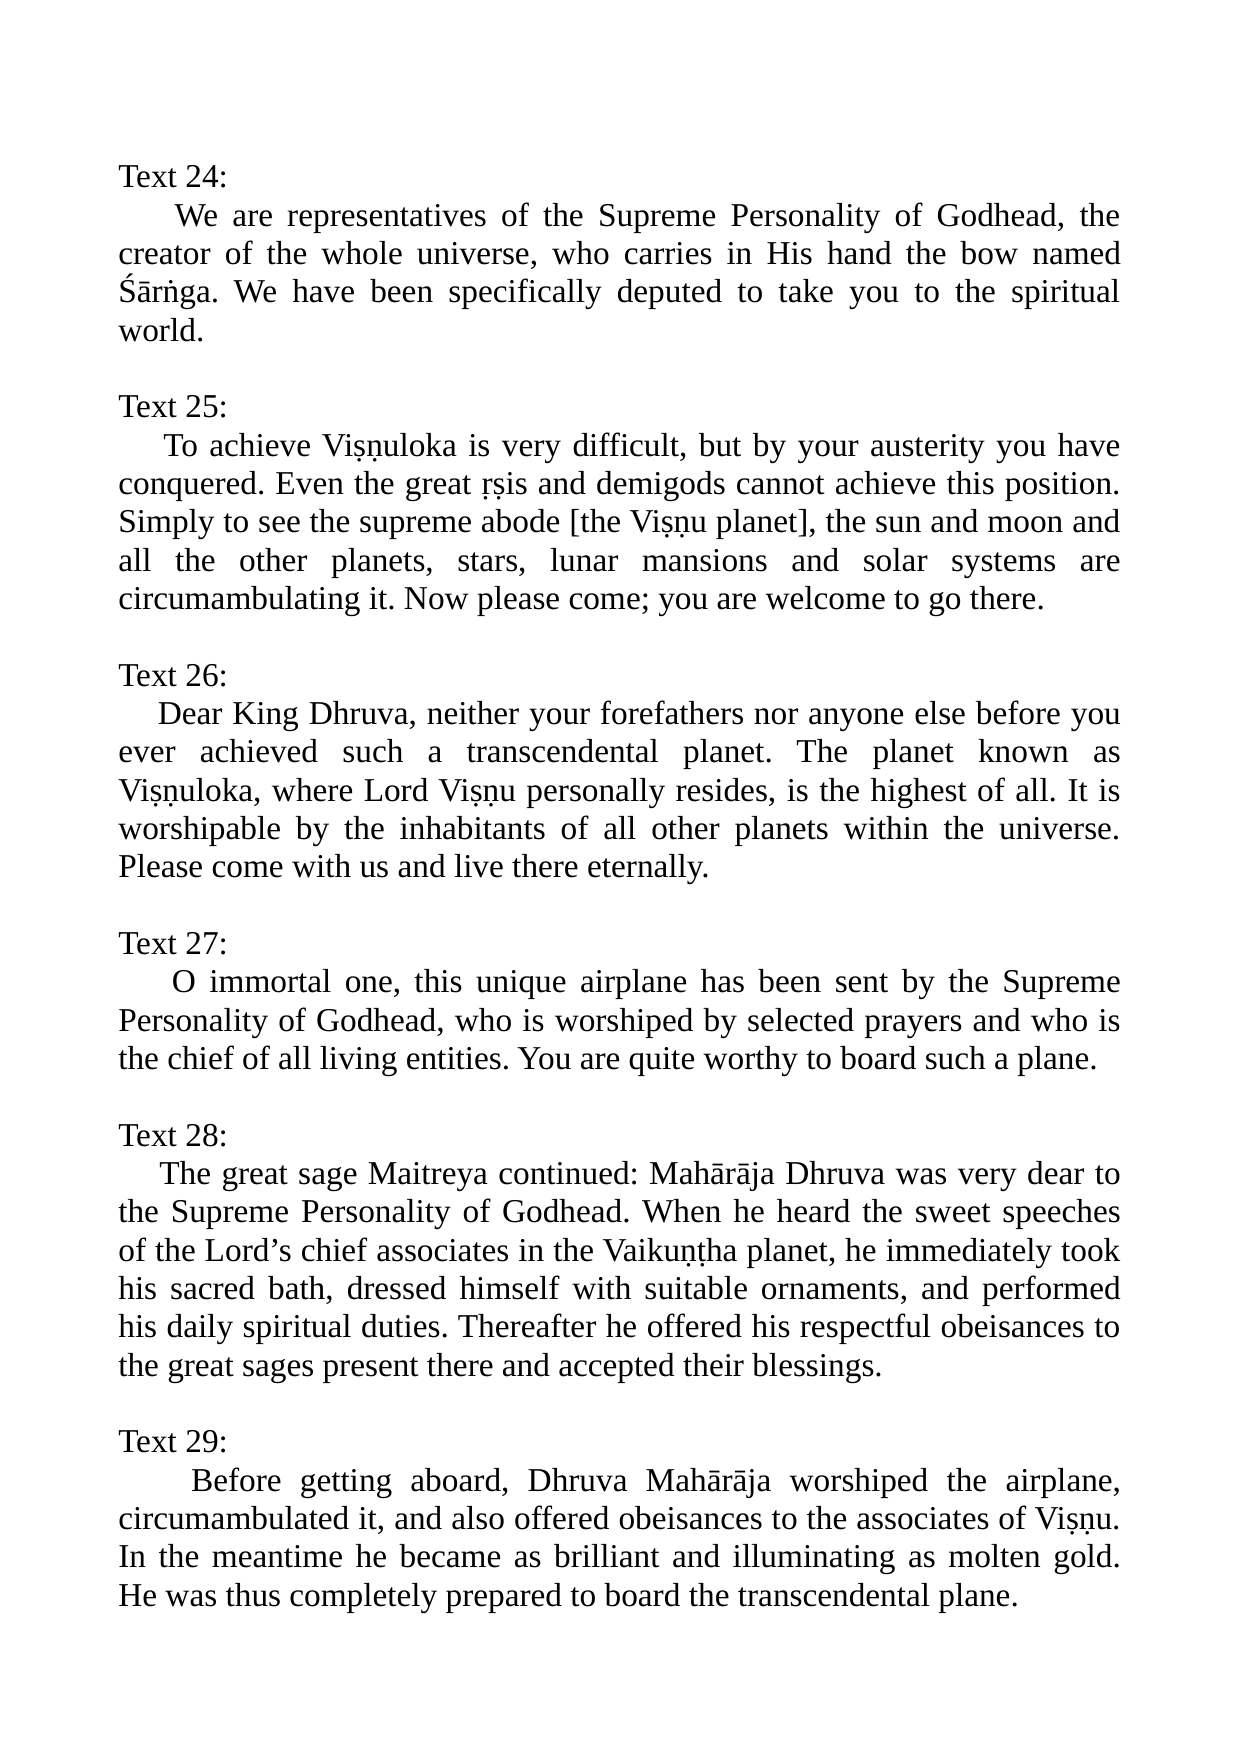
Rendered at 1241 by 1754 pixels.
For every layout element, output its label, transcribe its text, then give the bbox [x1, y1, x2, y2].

text Text 29: [118, 1421, 1122, 1460]
text The great sage Maitreya continued: Mahārāja Dhruva was very dear to the Supreme Personality of Godhead. When he heard the sweet speeches of the Lord’s chief associates in the Vaikuṇṭha planet, he immediately took his sacred bath, dressed himself with suitable ornaments, and performed his daily spiritual duties. Thereafter he offered his respectful obeisances to the great sages present there and accepted their blessings. [118, 1153, 1122, 1383]
text To achieve Viṣṇuloka is very difficult, but by your austerity you have conquered. Even the great ṛṣis and demigods cannot achieve this position. Simply to see the supreme abode [the Viṣṇu planet], the sun and moon and all the other planets, stars, lunar mansions and solar systems are circumambulating it. Now please come; you are welcome to go there. [118, 425, 1122, 616]
text O immortal one, this unique airplane has been sent by the Supreme Personality of Godhead, who is worshiped by selected prayers and who is the chief of all living entities. You are quite worthy to board such a plane. [118, 961, 1122, 1076]
text We are representatives of the Supreme Personality of Godhead, the creator of the whole universe, who carries in His hand the bow named Śārṅga. We have been specifically deputed to take you to the spiritual world. [118, 195, 1122, 348]
text Text 25: [118, 386, 1122, 425]
text Before getting aboard, Dhruva Mahārāja worshiped the airplane, circumambulated it, and also offered obeisances to the associates of Viṣṇu. In the meantime he became as brilliant and illuminating as molten gold. He was thus completely prepared to board the transcendental plane. [118, 1460, 1122, 1613]
text Text 28: [118, 1115, 1122, 1153]
text Dear King Dhruva, neither your forefathers nor anyone else before you ever achieved such a transcendental planet. The planet known as Viṣṇuloka, where Lord Viṣṇu personally resides, is the highest of all. It is worshipable by the inhabitants of all other planets within the universe. Please come with us and live there eternally. [118, 693, 1122, 885]
text Text 26: [118, 655, 1122, 693]
text Text 27: [118, 923, 1122, 961]
text Text 24: [118, 156, 1122, 195]
